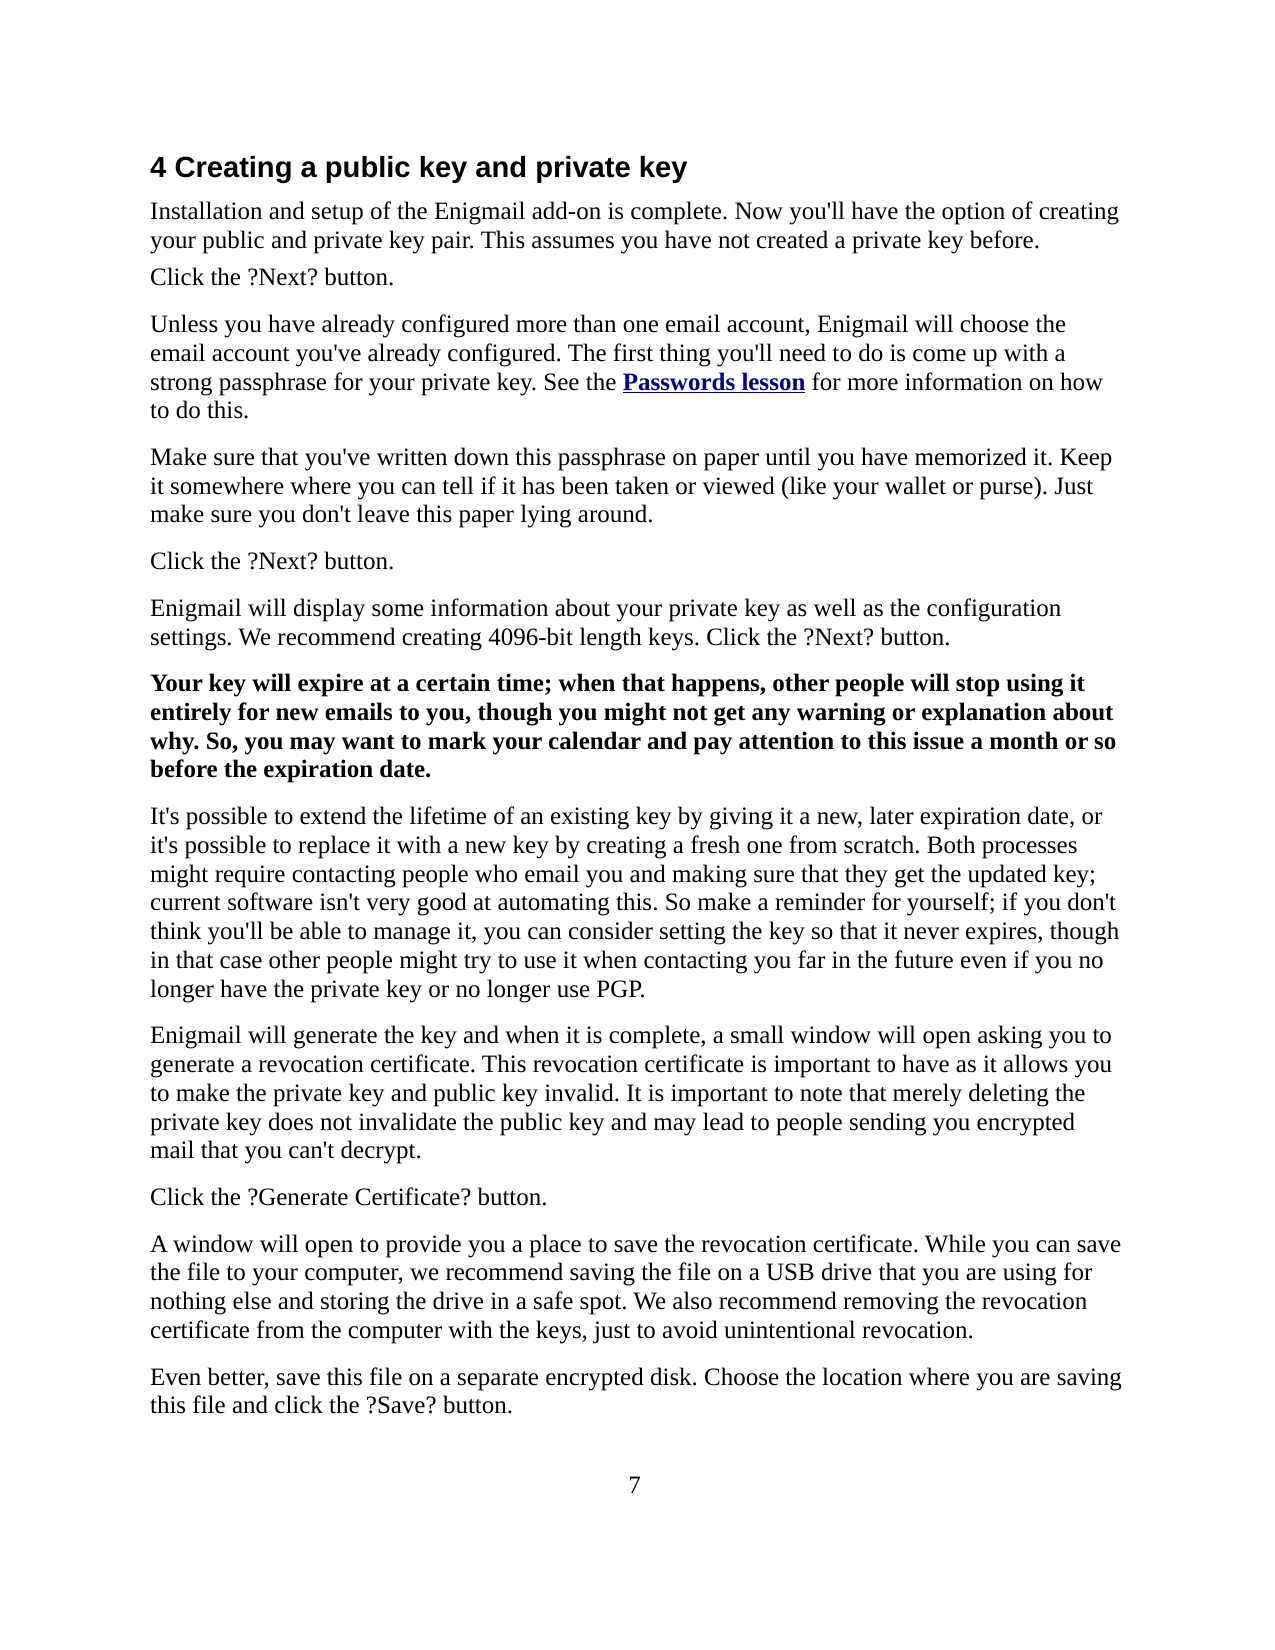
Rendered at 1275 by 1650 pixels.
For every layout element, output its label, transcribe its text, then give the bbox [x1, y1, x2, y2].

text Click the ?Generate Certificate? button. [150, 1182, 1125, 1211]
subtitle 4 Creating a public key and private key [150, 150, 1125, 183]
text Enigmail will generate the key and when it is complete, a small window will open asking you to generate a revocation certificate. This revocation certificate is important to have as it allows you to make the private key and public key invalid. It is important to note that merely deleting the private key does not invalidate the public key and may lead to people sending you encrypted mail that you can't decrypt. [150, 1020, 1125, 1164]
text Click the ?Next? button. [150, 546, 1125, 575]
text It's possible to extend the lifetime of an existing key by giving it a new, later expiration date, or it's possible to replace it with a new key by creating a fresh one from scratch. Both processes might require contacting people who email you and making sure that they get the updated key; current software isn't very good at automating this. So make a reminder for yourself; if you don't think you'll be able to manage it, you can consider setting the key so that it never expires, though in that case other people might try to use it when contacting you far in the future even if you no longer have the private key or no longer use PGP. [150, 801, 1125, 1002]
text Click the ?Next? button. [150, 262, 1125, 291]
text Your key will expire at a certain time; when that happens, other people will stop using it entirely for new emails to you, though you might not get any warning or explanation about why. So, you may want to mark your calendar and pay attention to this issue a month or so before the expiration date. [150, 668, 1125, 783]
text Installation and setup of the Enigmail add-on is complete. Now you'll have the option of creating your public and private key pair. This assumes you have not created a private key before. [150, 196, 1125, 253]
text Even better, save this file on a separate encrypted disk. Choose the location where you are saving this file and click the ?Save? button. [150, 1362, 1125, 1419]
text Enigmail will display some information about your private key as well as the configuration settings. We recommend creating 4096-bit length keys. Click the ?Next? button. [150, 593, 1125, 650]
text Make sure that you've written down this passphrase on paper until you have memorized it. Keep it somewhere where you can tell if it has been taken or viewed (like your wallet or purse). Just make sure you don't leave this paper lying around. [150, 442, 1125, 528]
text A window will open to provide you a place to save the revocation certificate. While you can save the file to your computer, we recommend saving the file on a USB drive that you are using for nothing else and storing the drive in a safe spot. We also recommend removing the revocation certificate from the computer with the keys, just to avoid unintentional revocation. [150, 1229, 1125, 1344]
text Unless you have already configured more than one email account, Enigmail will choose the email account you've already configured. The first thing you'll need to do is come up with a strong passphrase for your private key. See the Passwords lesson for more information on how to do this. [150, 309, 1125, 424]
